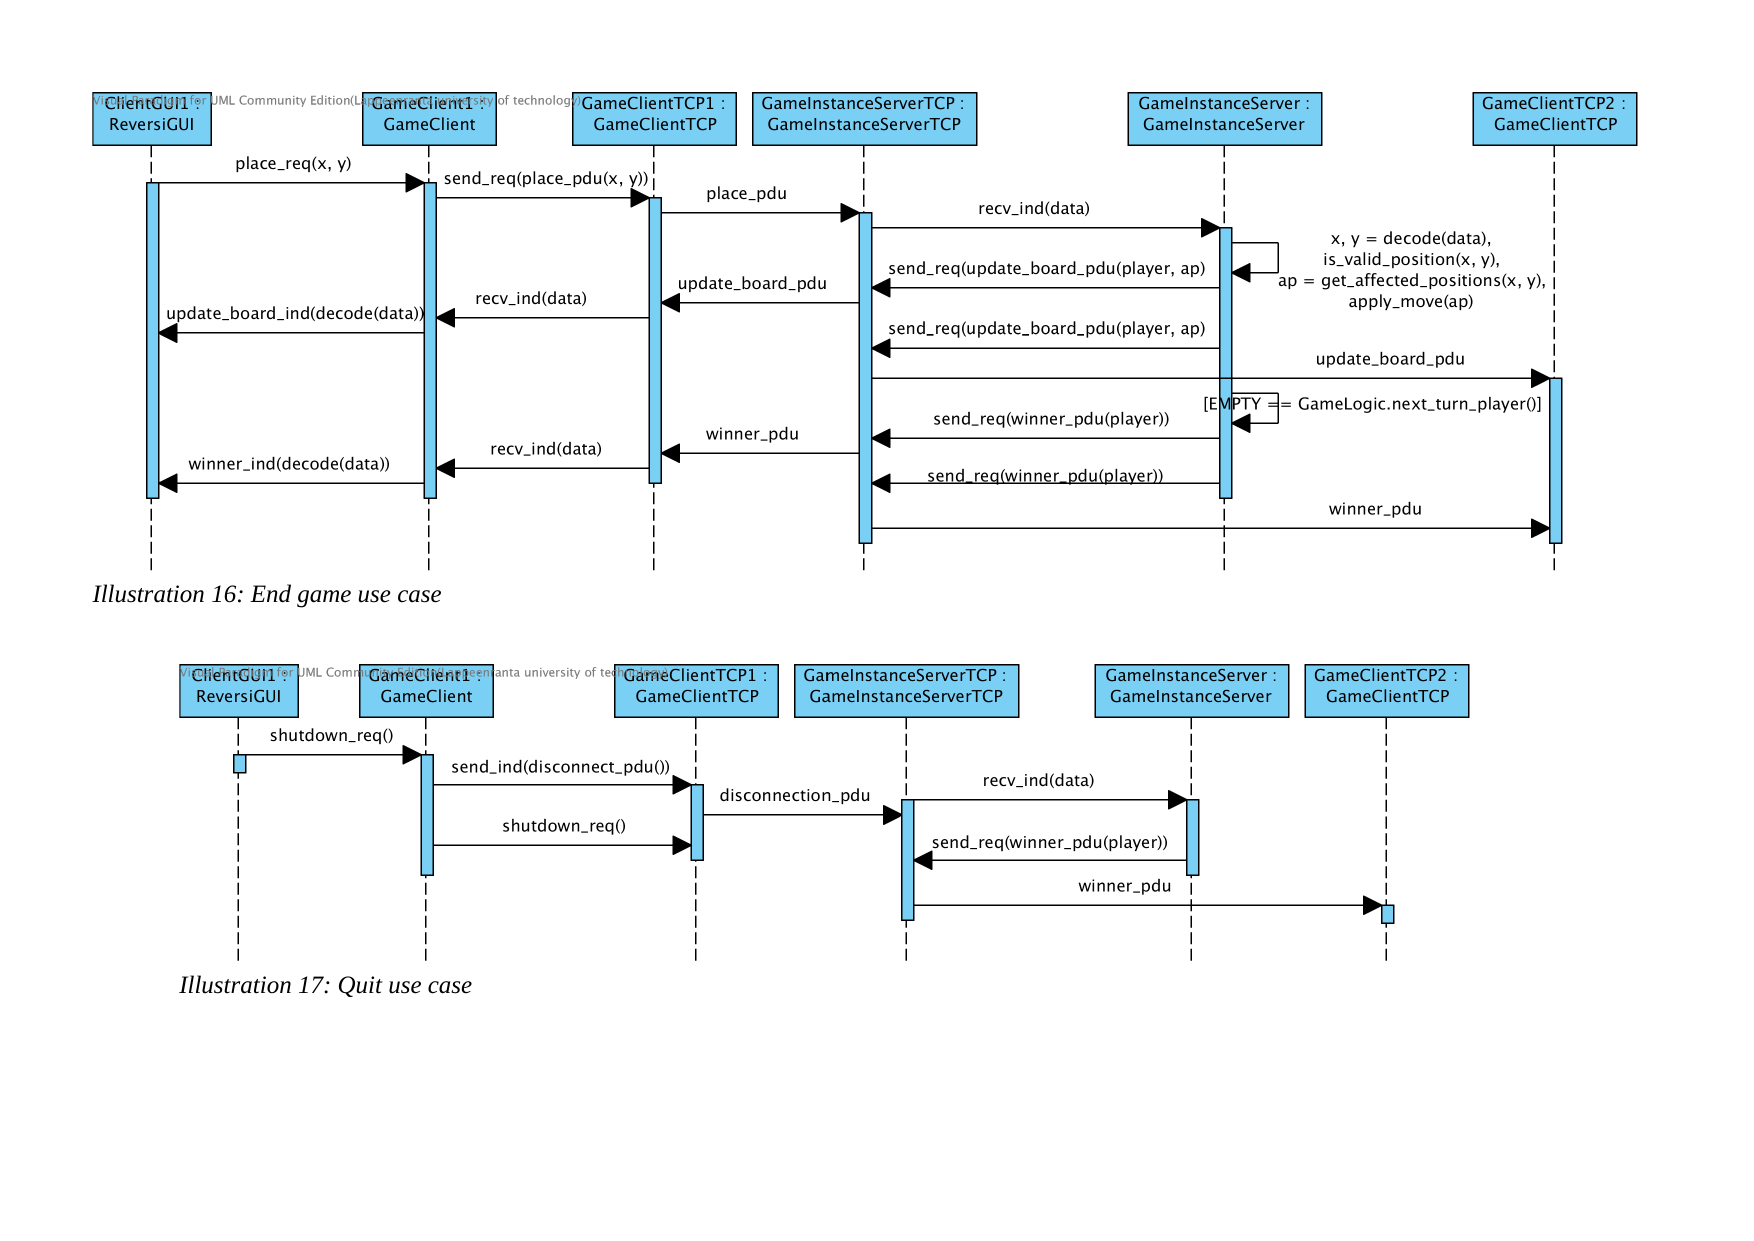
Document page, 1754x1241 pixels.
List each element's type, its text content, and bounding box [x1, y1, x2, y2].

picture [92, 89, 1644, 579]
text Illustration 16: End game use case [92, 579, 1643, 607]
text Illustration 17: Quit use case [179, 971, 1475, 999]
picture [179, 661, 1476, 971]
